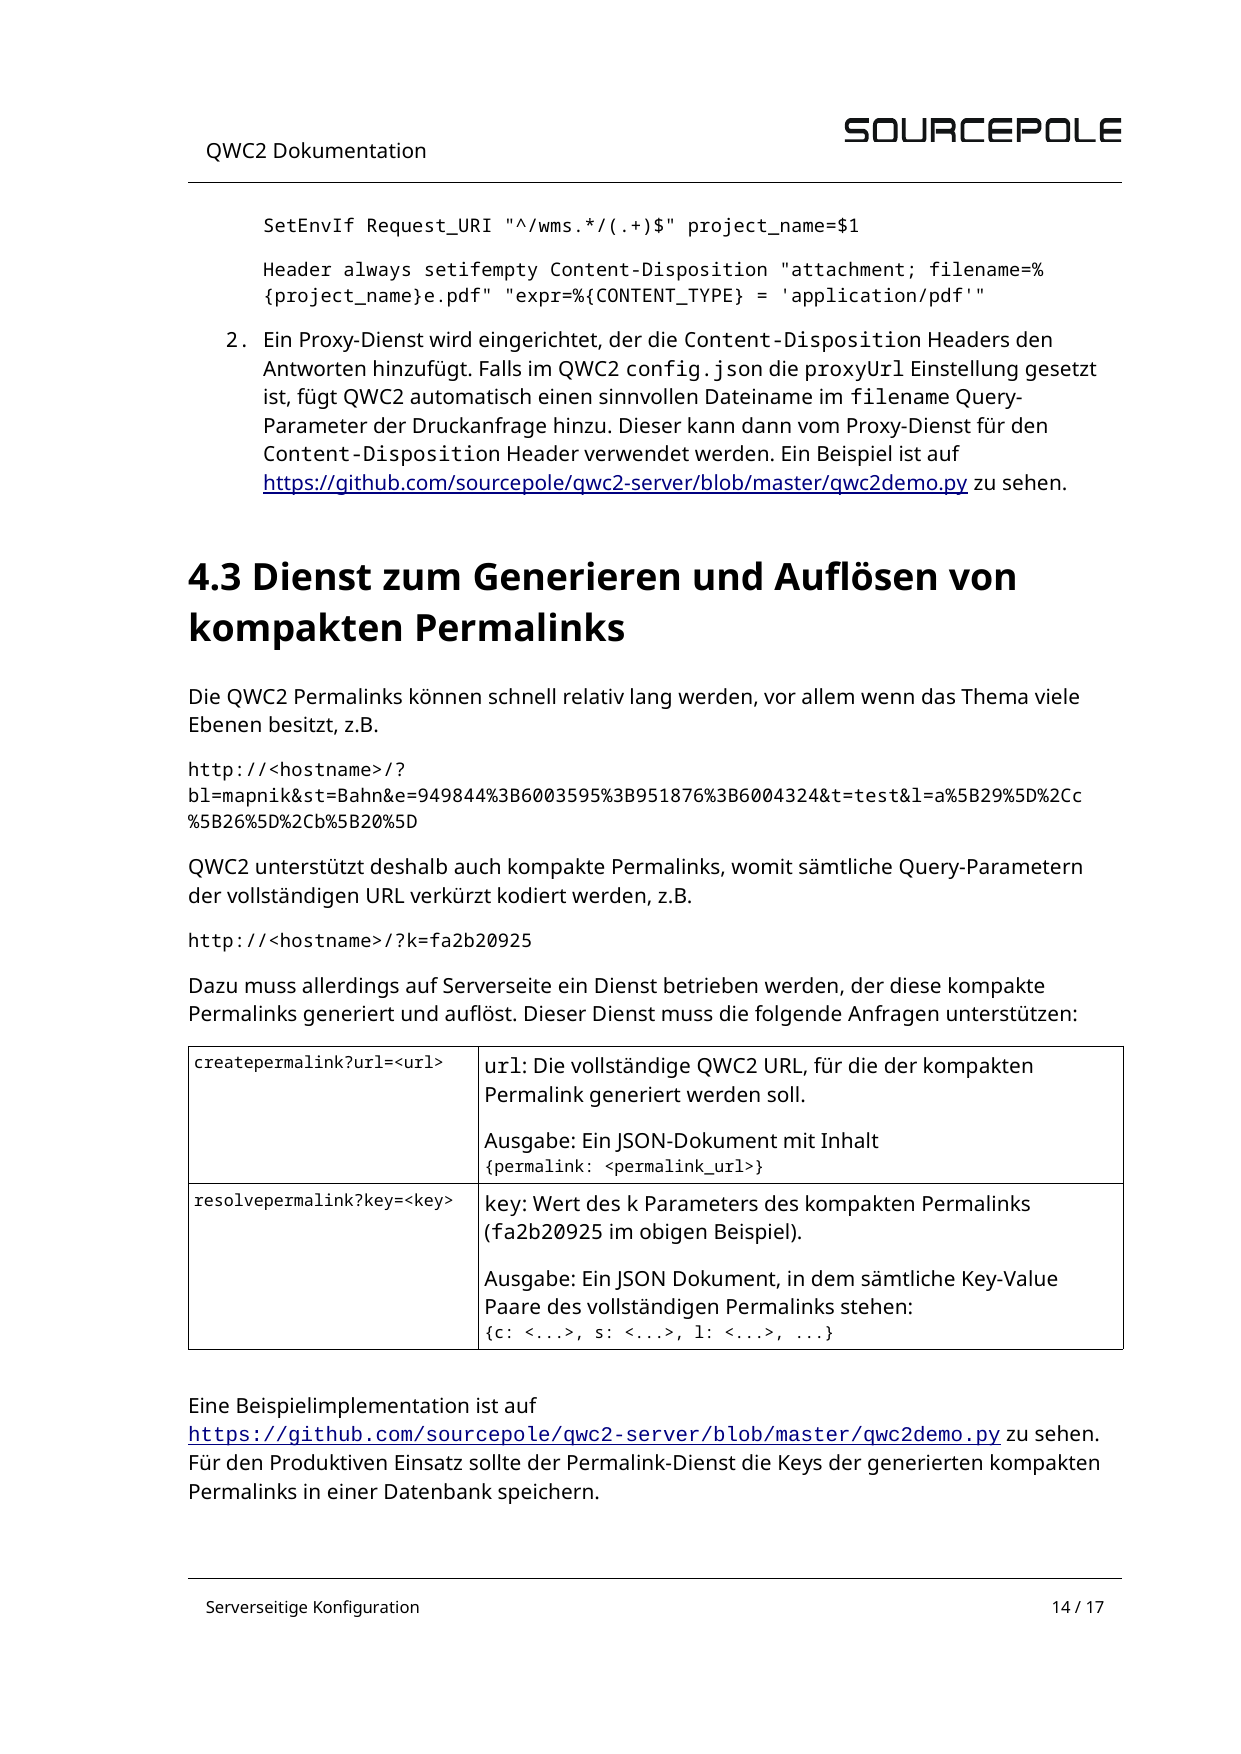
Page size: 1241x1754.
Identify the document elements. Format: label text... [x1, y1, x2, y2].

list Ein Proxy-Dienst wird eingerichtet, der die Content-Disposition Headers den Antworten hinzufügt. Falls im QWC2 config.json die proxyUrl Einstellung gesetzt ist, fügt QWC2 automatisch einen sinnvollen Dateiname im filename Query-Parameter der Druckanfrage hinzu. Dieser kann dann vom Proxy-Dienst für den Content-Disposition Header verwendet werden. Ein Beispiel ist auf https://github.com/sourcepole/qwc2-server/blob/master/qwc2demo.py zu sehen. [225, 325, 1122, 496]
text Eine Beispielimplementation ist auf https://github.com/sourcepole/qwc2-server/blob/master/qwc2demo.py zu sehen. Für den Produktiven Einsatz sollte der Permalink-Dienst die Keys der generierten kompakten Permalinks in einer Datenbank speichern. [188, 1391, 1122, 1505]
table_cell resolvepermalink?key=<key> [189, 1184, 478, 1349]
table_header createpermalink?url=<url> [189, 1047, 478, 1183]
table_header url: Die vollständige QWC2 URL, für die der kompakten Permalink generiert werden soll. Ausgabe: Ein JSON-Dokument mit Inhalt {permalink: <permalink_url>} [479, 1047, 1123, 1183]
text http://<hostname>/?bl=mapnik&st=Bahn&e=949844%3B6003595%3B951876%3B6004324&t=test&l=a%5B29%5D%2Cc%5B26%5D%2Cb%5B20%5D [188, 756, 1122, 834]
text QWC2 unterstützt deshalb auch kompakte Permalinks, womit sämtliche Query-Parametern der vollständigen URL verkürzt kodiert werden, z.B. [188, 852, 1122, 909]
text Die QWC2 Permalinks können schnell relativ lang werden, vor allem wenn das Thema viele Ebenen besitzt, z.B. [188, 682, 1122, 739]
text http://<hostname>/?k=fa2b20925 [188, 927, 1122, 953]
subtitle Dienst zum Generieren und Auflösen von kompakten Permalinks [188, 550, 1122, 652]
table_cell key: Wert des k Parameters des kompakten Permalinks (fa2b20925 im obigen Beispiel). Ausgabe: Ein JSON Dokument, in dem sämtliche Key-Value Paare des vollständigen Permalinks stehen: {c: <...>, s: <...>, l: <...>, ...} [479, 1184, 1123, 1349]
list Header always setifempty Content-Disposition "attachment; filename=%{project_name}e.pdf" "expr=%{CONTENT_TYPE} = 'application/pdf'" [225, 255, 1122, 307]
text Dazu muss allerdings auf Serverseite ein Dienst betrieben werden, der diese kompakte Permalinks generiert und auflöst. Dieser Dienst muss die folgende Anfragen unterstützen: [188, 971, 1122, 1028]
list SetEnvIf Request_URI "^/wms.*/(.+)$" project_name=$1 [225, 212, 1122, 238]
